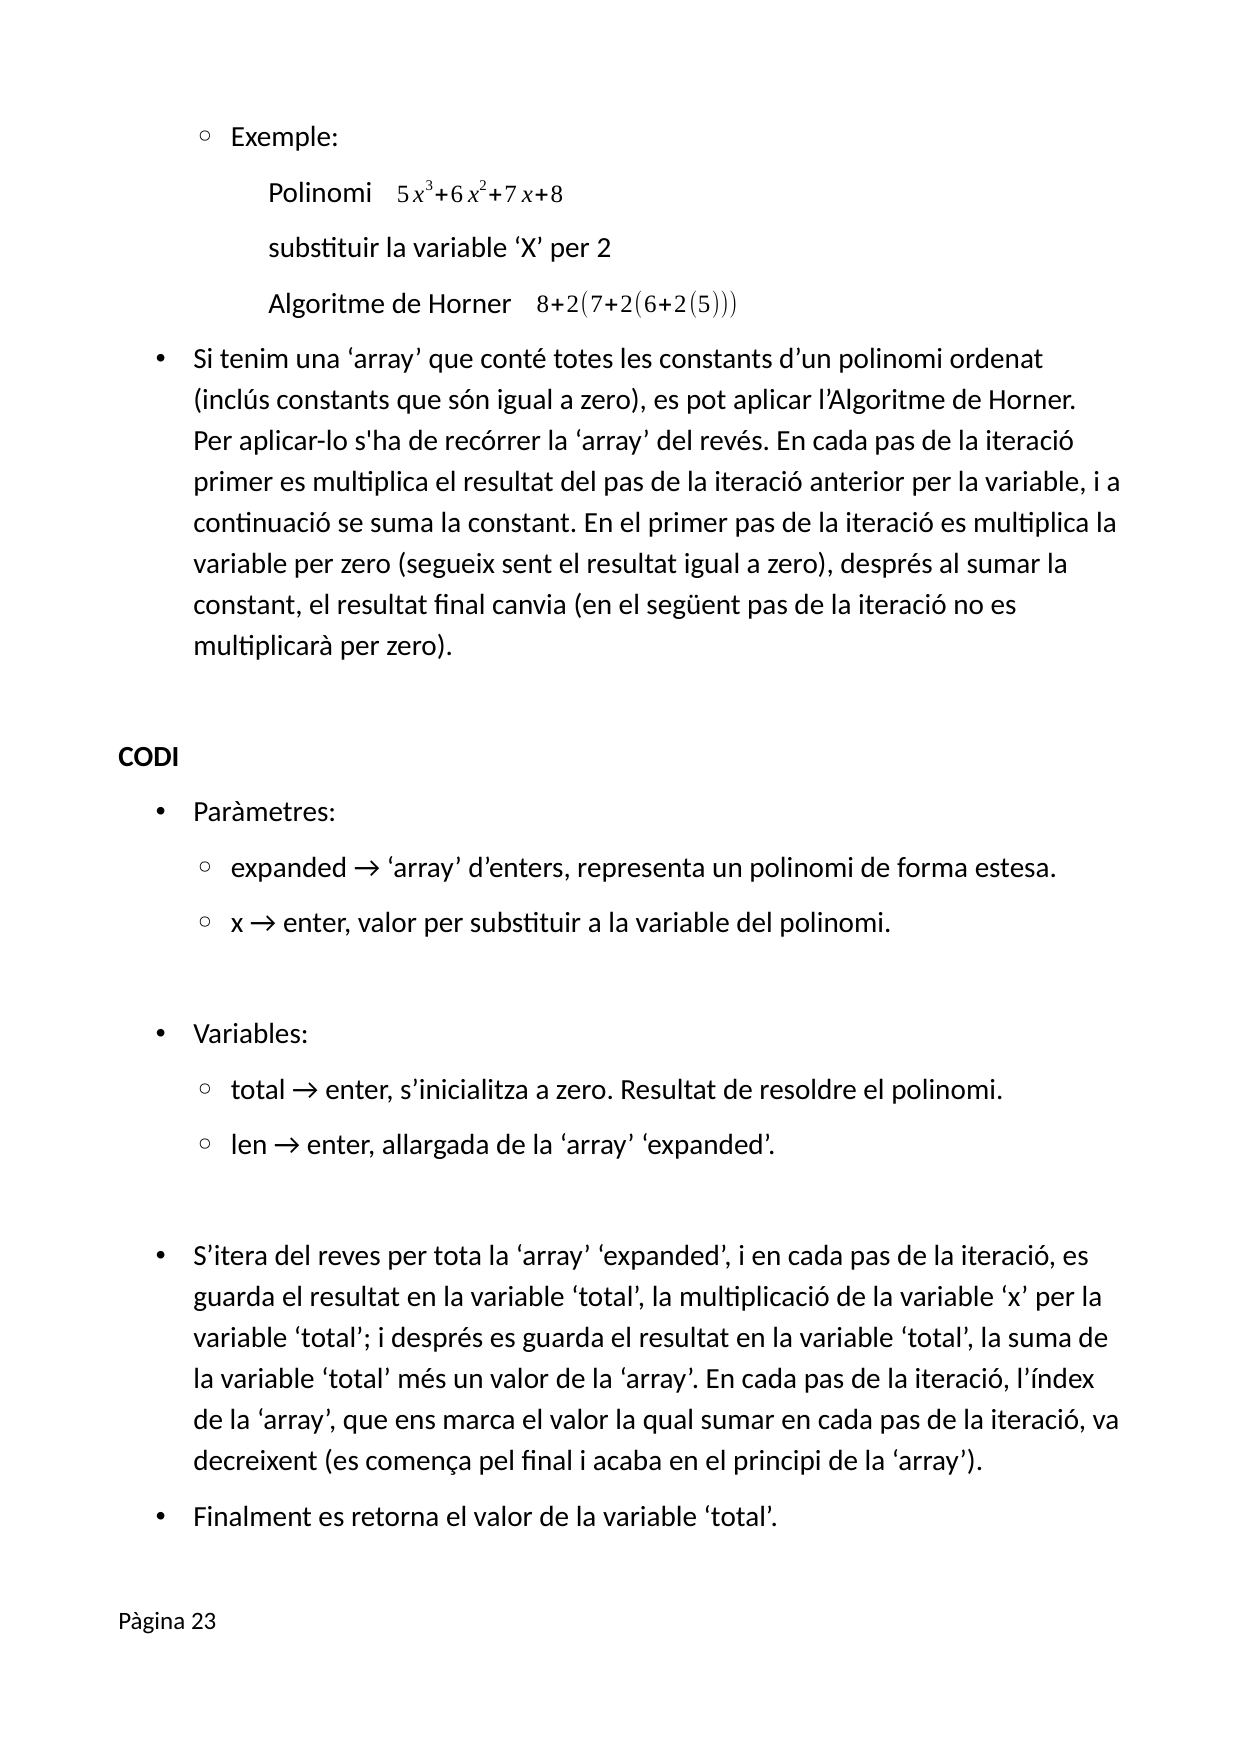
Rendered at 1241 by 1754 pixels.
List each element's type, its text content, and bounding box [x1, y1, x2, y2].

list Polinomi [231, 174, 1122, 209]
list Paràmetres: [156, 793, 1122, 829]
list Finalment es retorna el valor de la variable ‘total’. [156, 1498, 1122, 1533]
list Algoritme de Horner [231, 285, 1122, 320]
list x → enter, valor per substituir a la variable del polinomi. [193, 904, 1122, 940]
list total → enter, s’inicialitza a zero. Resultat de resoldre el polinomi. [193, 1071, 1122, 1107]
list len → enter, allargada de la ‘array’ ‘expanded’. [193, 1126, 1122, 1162]
list Exemple: [193, 118, 1122, 154]
text CODI [118, 738, 1122, 773]
list Si tenim una ‘array’ que conté totes les constants d’un polinomi ordenat (inclús constants que són igual a zero), es pot aplicar l’Algoritme de Horner. Per aplicar-lo s'ha de recórrer la ‘array’ del revés. En cada pas de la iteració primer es multiplica el resultat del pas de la iteració anterior per la variable, i a continuació se suma la constant. En el primer pas de la iteració es multiplica la variable per zero (segueix sent el resultat igual a zero), després al sumar la constant, el resultat final canvia (en el següent pas de la iteració no es multiplicarà per zero). [156, 340, 1122, 662]
list Variables: [156, 1015, 1122, 1051]
list substituir la variable ‘X’ per 2 [231, 229, 1122, 265]
list expanded → ‘array’ d’enters, representa un polinomi de forma estesa. [193, 849, 1122, 884]
list S’itera del reves per tota la ‘array’ ‘expanded’, i en cada pas de la iteració, es guarda el resultat en la variable ‘total’, la multiplicació de la variable ‘x’ per la variable ‘total’; i després es guarda el resultat en la variable ‘total’, la suma de la variable ‘total’ més un valor de la ‘array’. En cada pas de la iteració, l’índex de la ‘array’, que ens marca el valor la qual sumar en cada pas de la iteració, va decreixent (es comença pel final i acaba en el principi de la ‘array’). [156, 1237, 1122, 1478]
